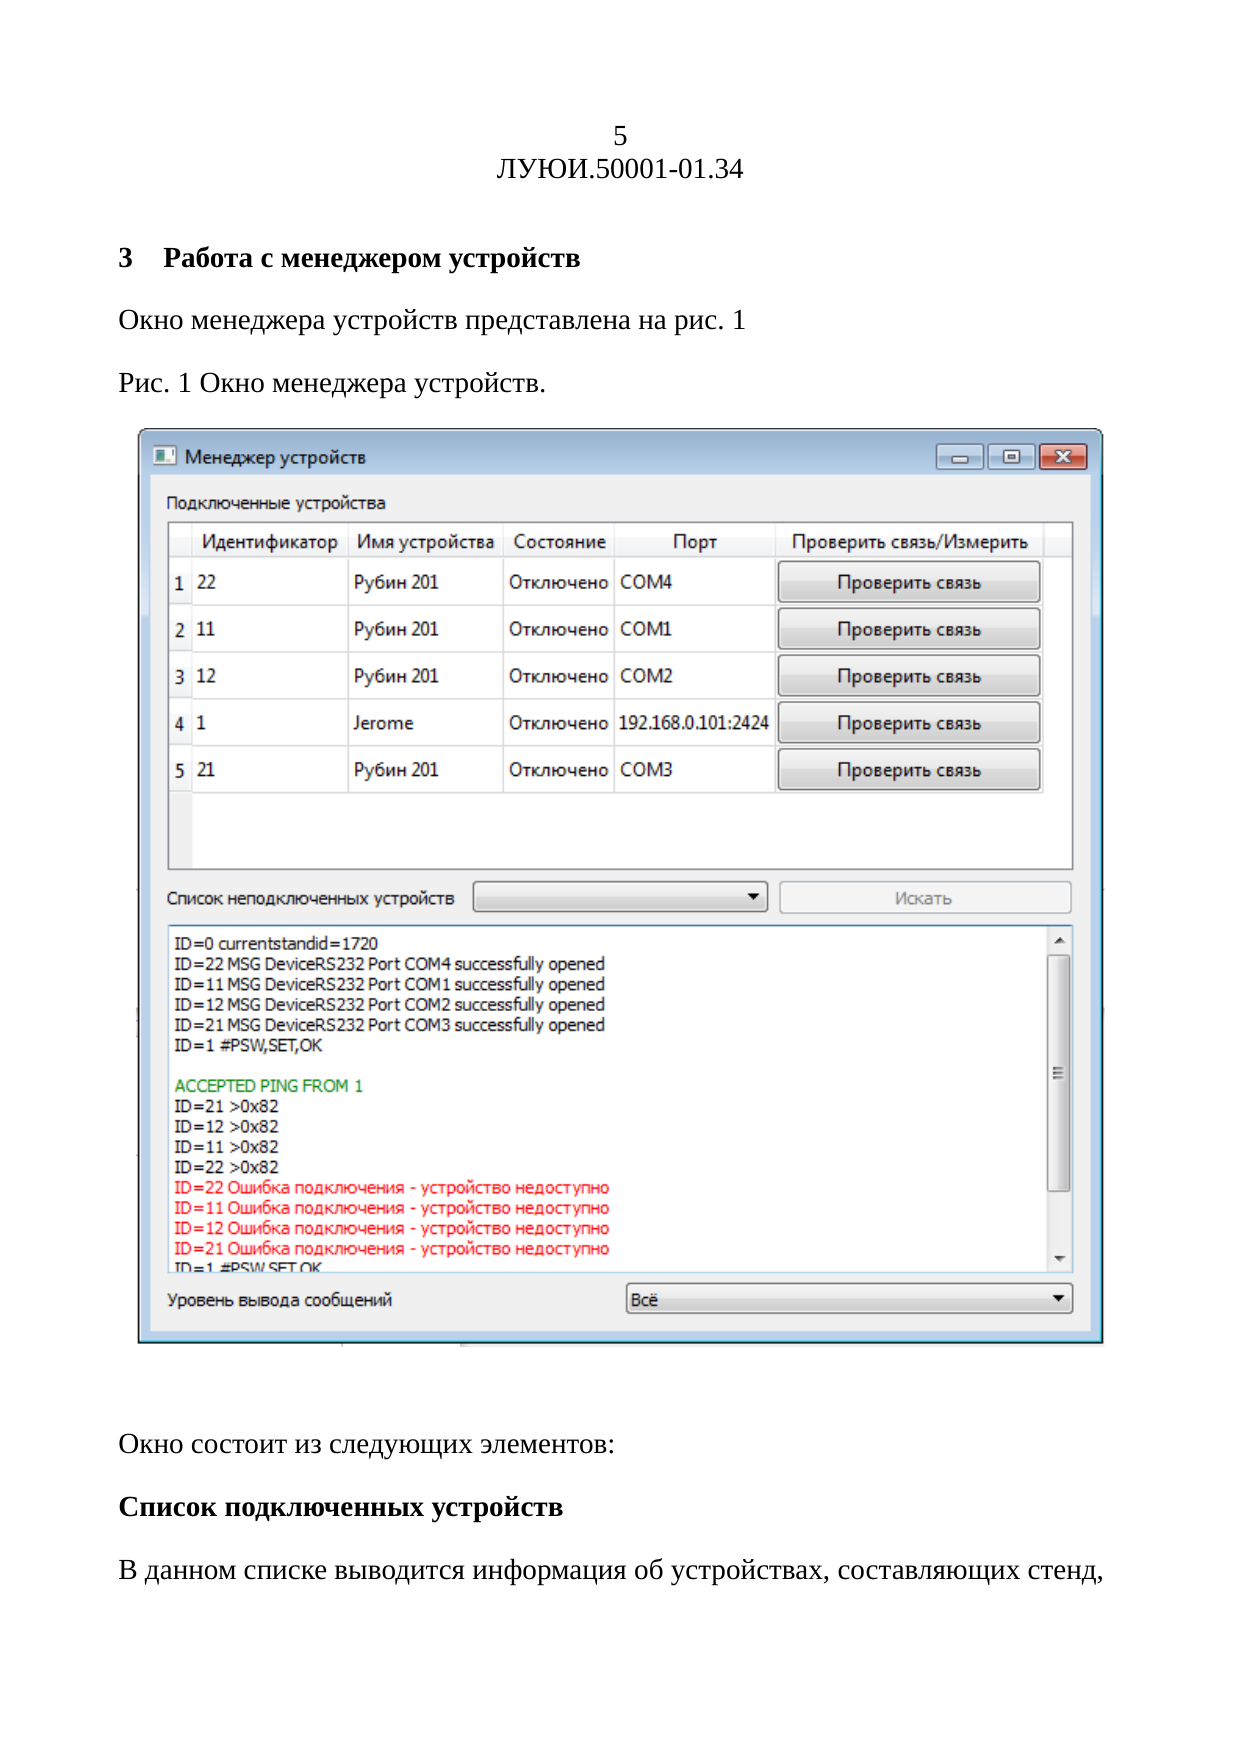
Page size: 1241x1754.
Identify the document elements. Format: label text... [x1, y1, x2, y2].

subtitle Работа с менеджером устройств [118, 240, 1122, 273]
subtitle Окно менеджера устройств представлена на рис. 1 [118, 302, 1122, 336]
subtitle Список подключенных устройств [118, 1489, 1122, 1523]
subtitle Окно состоит из следующих элементов: [118, 1427, 1122, 1460]
picture [135, 428, 1105, 1347]
subtitle В данном списке выводится информация об устройствах, составляющих стенд, [118, 1552, 1122, 1586]
subtitle Рис. 1 Окно менеджера устройств. [118, 365, 1122, 399]
